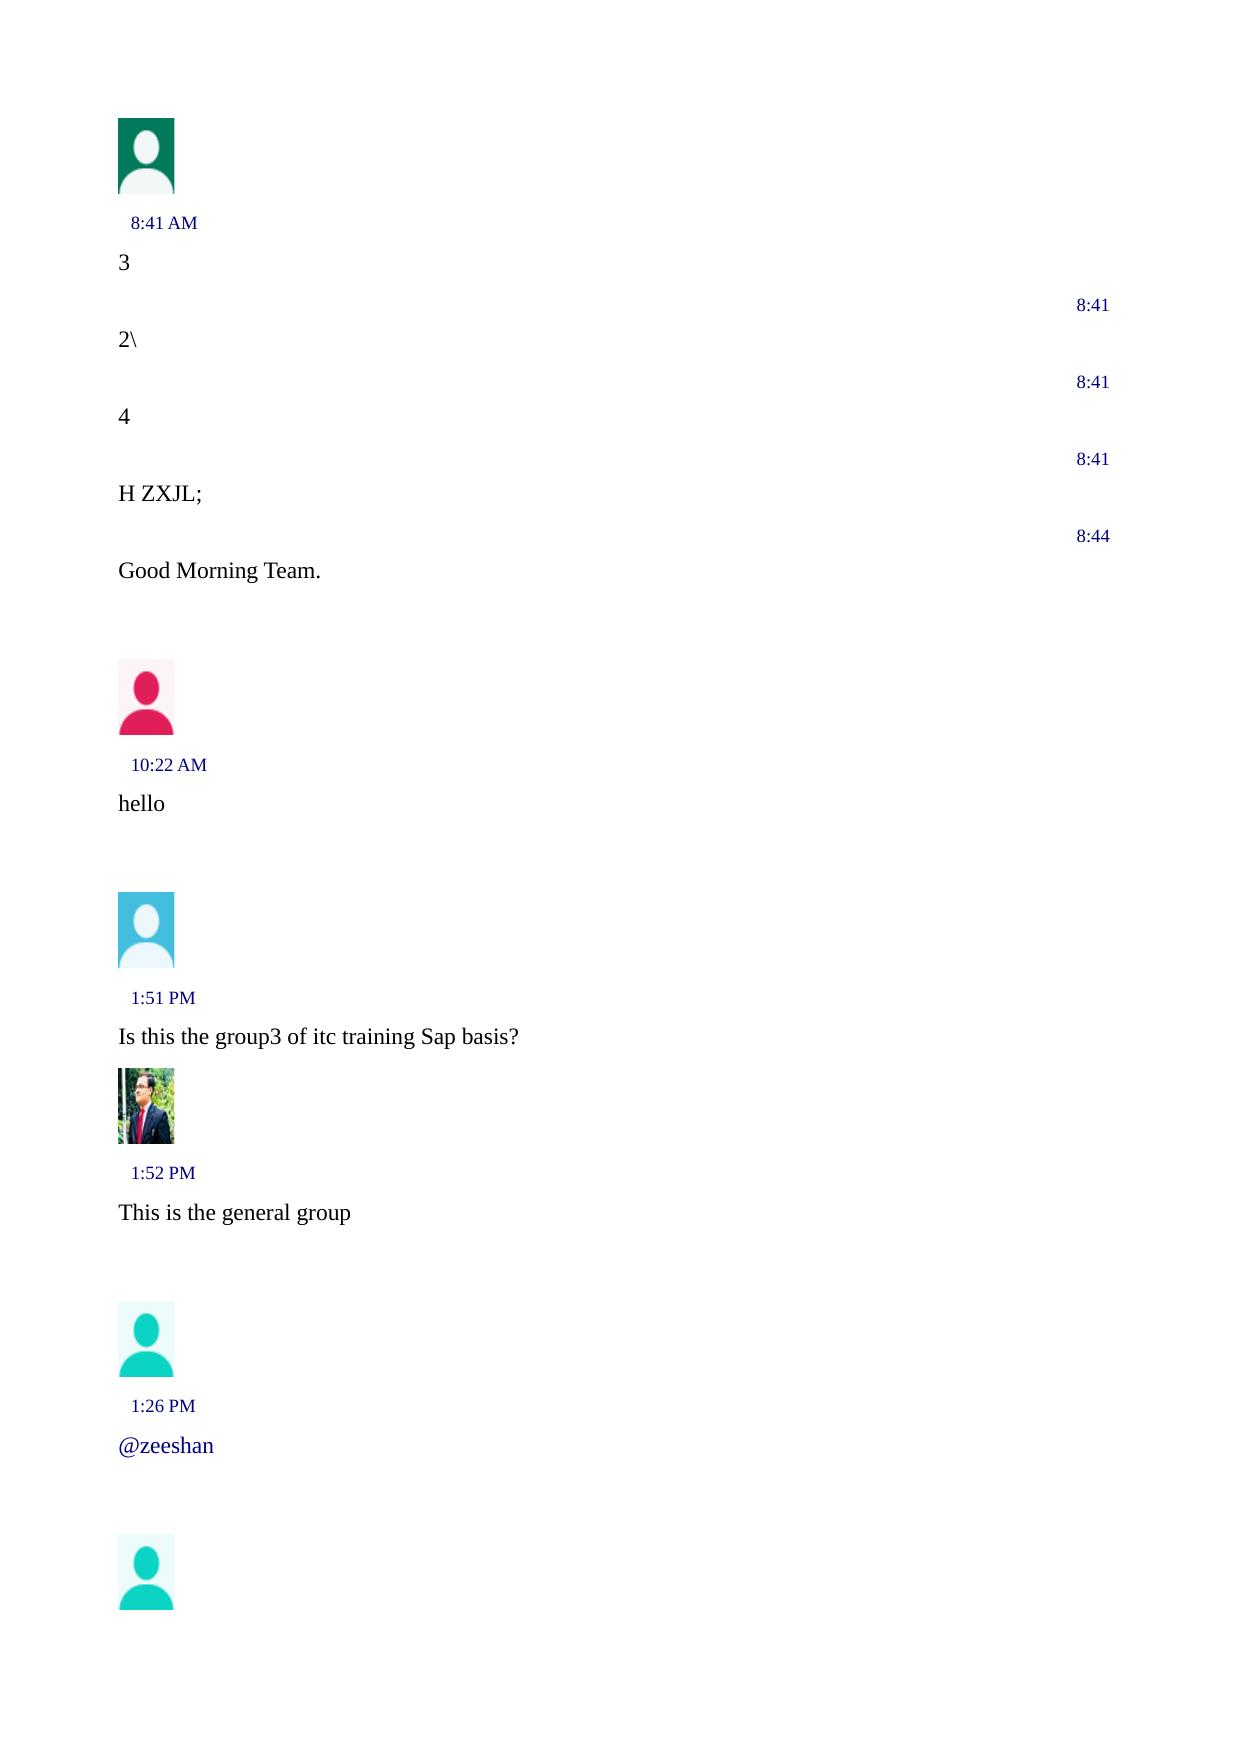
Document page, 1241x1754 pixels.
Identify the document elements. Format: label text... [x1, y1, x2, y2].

text Good Morning Team. [118, 556, 1122, 583]
text Is this the group3 of itc training Sap basis? [118, 1023, 1122, 1050]
text 8:41 [118, 448, 1109, 469]
text 4 [118, 402, 1122, 429]
text This is the general group [118, 1198, 1122, 1225]
text H ZXJL; [118, 479, 1122, 506]
picture [118, 659, 175, 735]
text 10:22 AM [118, 748, 1122, 776]
picture [118, 1068, 175, 1144]
text 8:41 AM [118, 206, 1122, 235]
picture [118, 118, 175, 194]
text 1:52 PM [118, 1156, 1122, 1185]
text 8:41 [118, 294, 1109, 315]
picture [118, 892, 175, 968]
text hello [118, 789, 1122, 817]
picture [118, 1301, 175, 1377]
text 8:44 [118, 525, 1109, 547]
picture [118, 1534, 175, 1610]
text 1:26 PM [118, 1389, 1122, 1418]
text 1:51 PM [118, 981, 1122, 1009]
text 2\ [118, 325, 1122, 352]
text 8:41 [118, 371, 1109, 392]
text @zeeshan [118, 1431, 1122, 1458]
text 3 [118, 248, 1122, 275]
